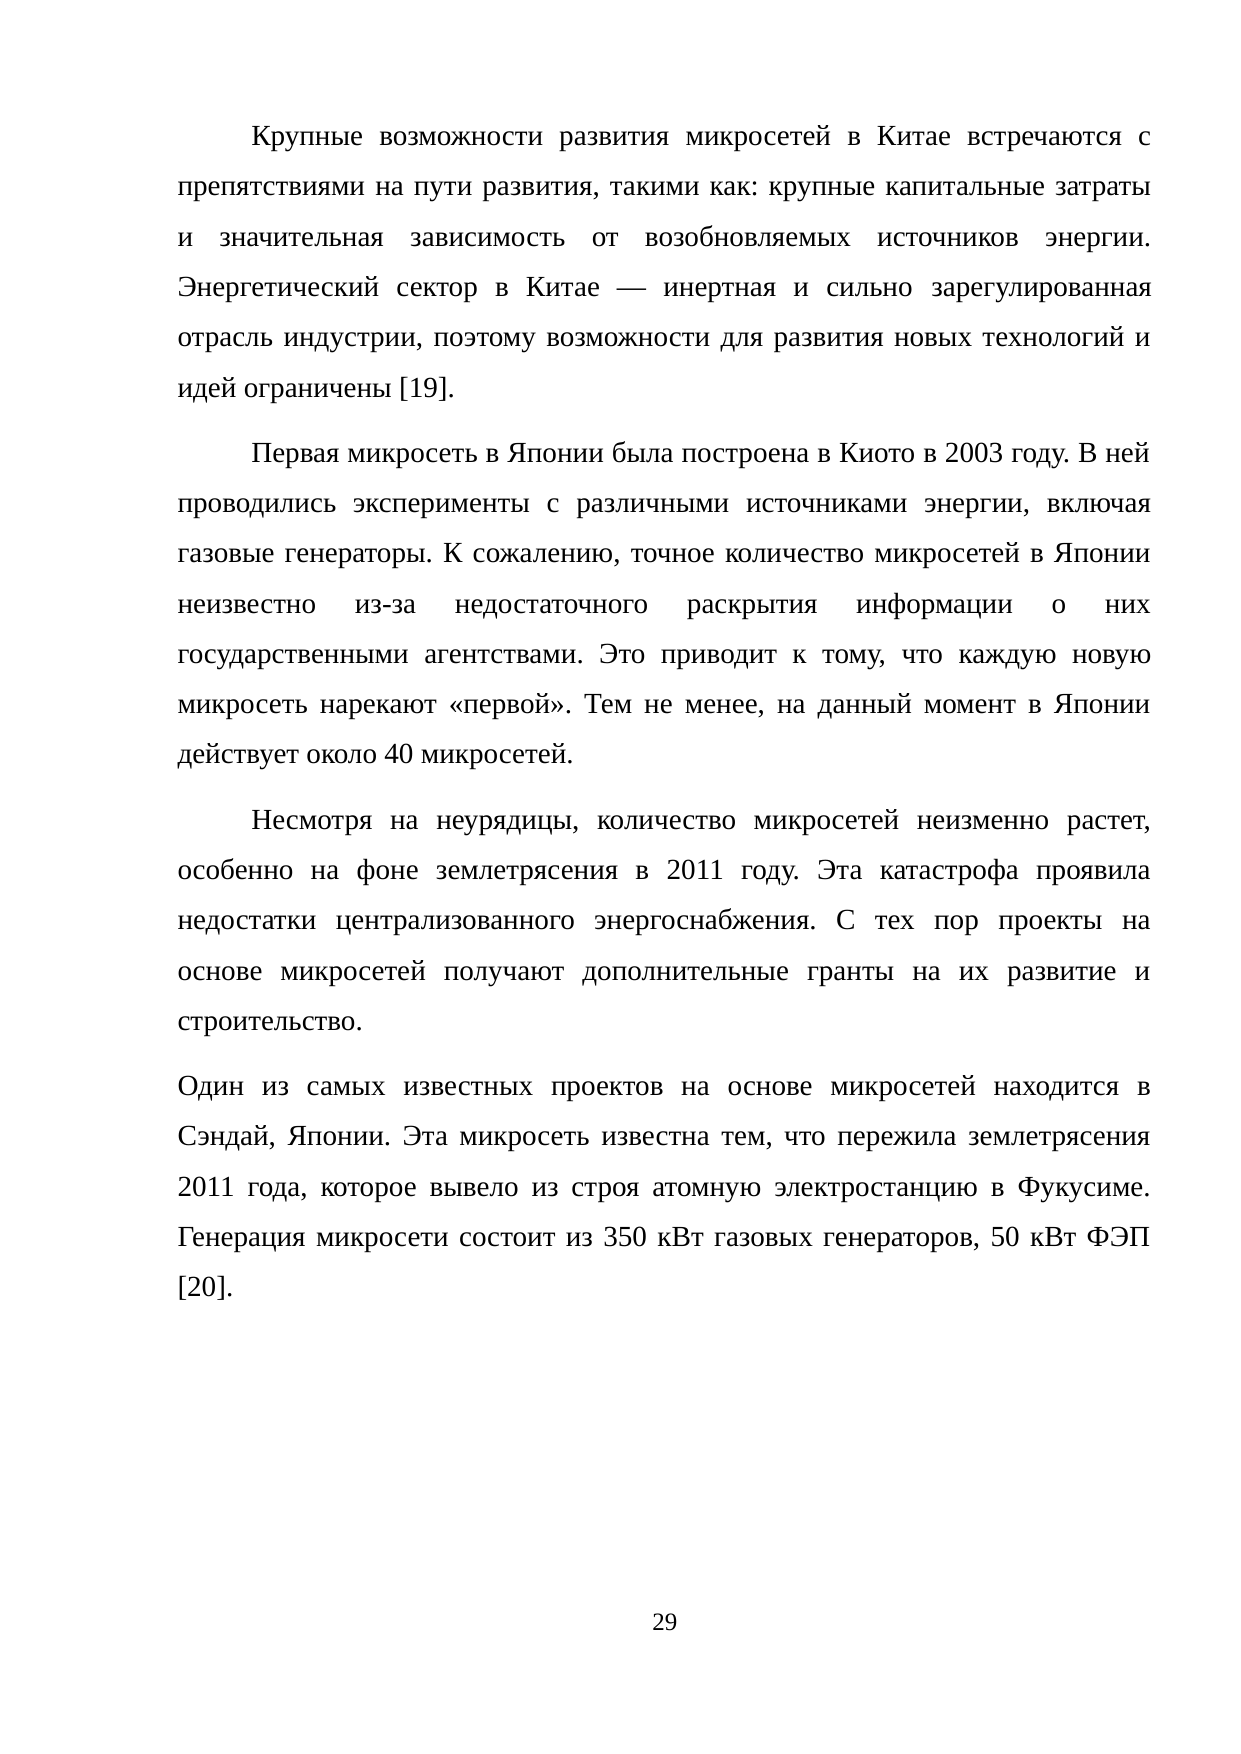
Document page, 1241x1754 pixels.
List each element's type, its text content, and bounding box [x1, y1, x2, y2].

text Крупные возможности развития микросетей в Китае встречаются с препятствиями на пути развития, такими как: крупные капитальные затраты и значительная зависимость от возобновляемых источников энергии. Энергетический сектор в Китае — инертная и сильно зарегулированная отрасль индустрии, поэтому возможности для развития новых технологий и идей ограничены [19]. [177, 118, 1152, 403]
text Первая микросеть в Японии была построена в Киото в 2003 году. В ней проводились эксперименты с различными источниками энергии, включая газовые генераторы. К сожалению, точное количество микросетей в Японии неизвестно из-за недостаточного раскрытия информации о них государственными агентствами. Это приводит к тому, что каждую новую микросеть нарекают «первой». Тем не менее, на данный момент в Японии действует около 40 микросетей. [177, 435, 1152, 770]
text Несмотря на неурядицы, количество микросетей неизменно растет, особенно на фоне землетрясения в 2011 году. Эта катастрофа проявила недостатки централизованного энергоснабжения. С тех пор проекты на основе микросетей получают дополнительные гранты на их развитие и строительство. [177, 802, 1152, 1037]
text Один из самых известных проектов на основе микросетей находится в Сэндай, Японии. Эта микросеть известна тем, что пережила землетрясения 2011 года, которое вывело из строя атомную электростанцию в Фукусиме. Генерация микросети состоит из 350 кВт газовых генераторов, 50 кВт ФЭП [20]. [177, 1068, 1152, 1303]
